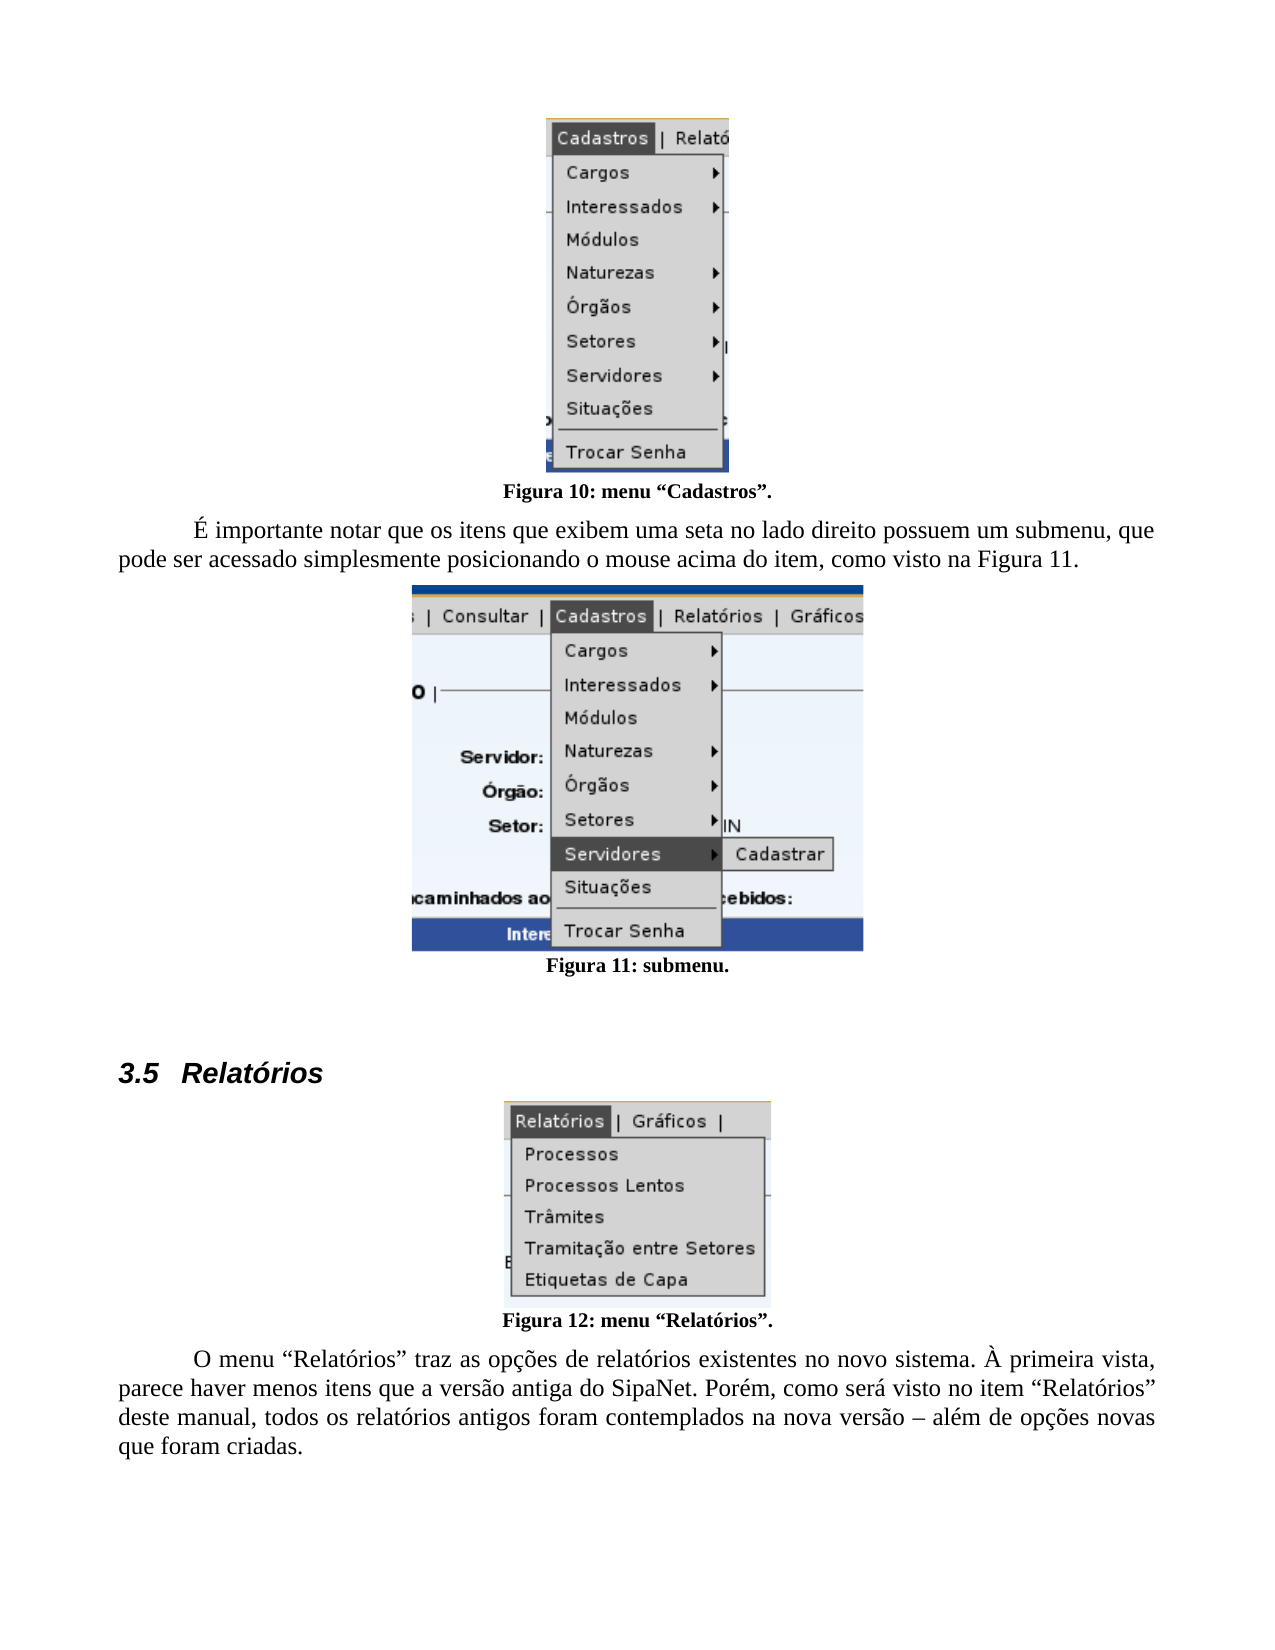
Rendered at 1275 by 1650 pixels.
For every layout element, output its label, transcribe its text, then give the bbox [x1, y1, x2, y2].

picture [546, 118, 729, 479]
subtitle Relatórios [118, 1056, 1157, 1089]
text O menu “Relatórios” traz as opções de relatórios existentes no novo sistema. À primeira vista, parece haver menos itens que a versão antiga do SipaNet. Porém, como será visto no item “Relatórios” deste manual, todos os relatórios antigos foram contemplados na nova versão – além de opções novas que foram criadas. [118, 1344, 1157, 1459]
text Figura 12: menu “Relatórios”. [118, 1102, 1157, 1332]
text Figura 11: submenu. [118, 586, 1157, 977]
picture [503, 1101, 772, 1308]
text É importante notar que os itens que exibem uma seta no lado direito possuem um submenu, que pode ser acessado simplesmente posicionando o mouse acima do item, como visto na Figura 11. [118, 516, 1157, 573]
text Figura 10: menu “Cadastros”. [118, 118, 1157, 503]
picture [411, 585, 864, 953]
